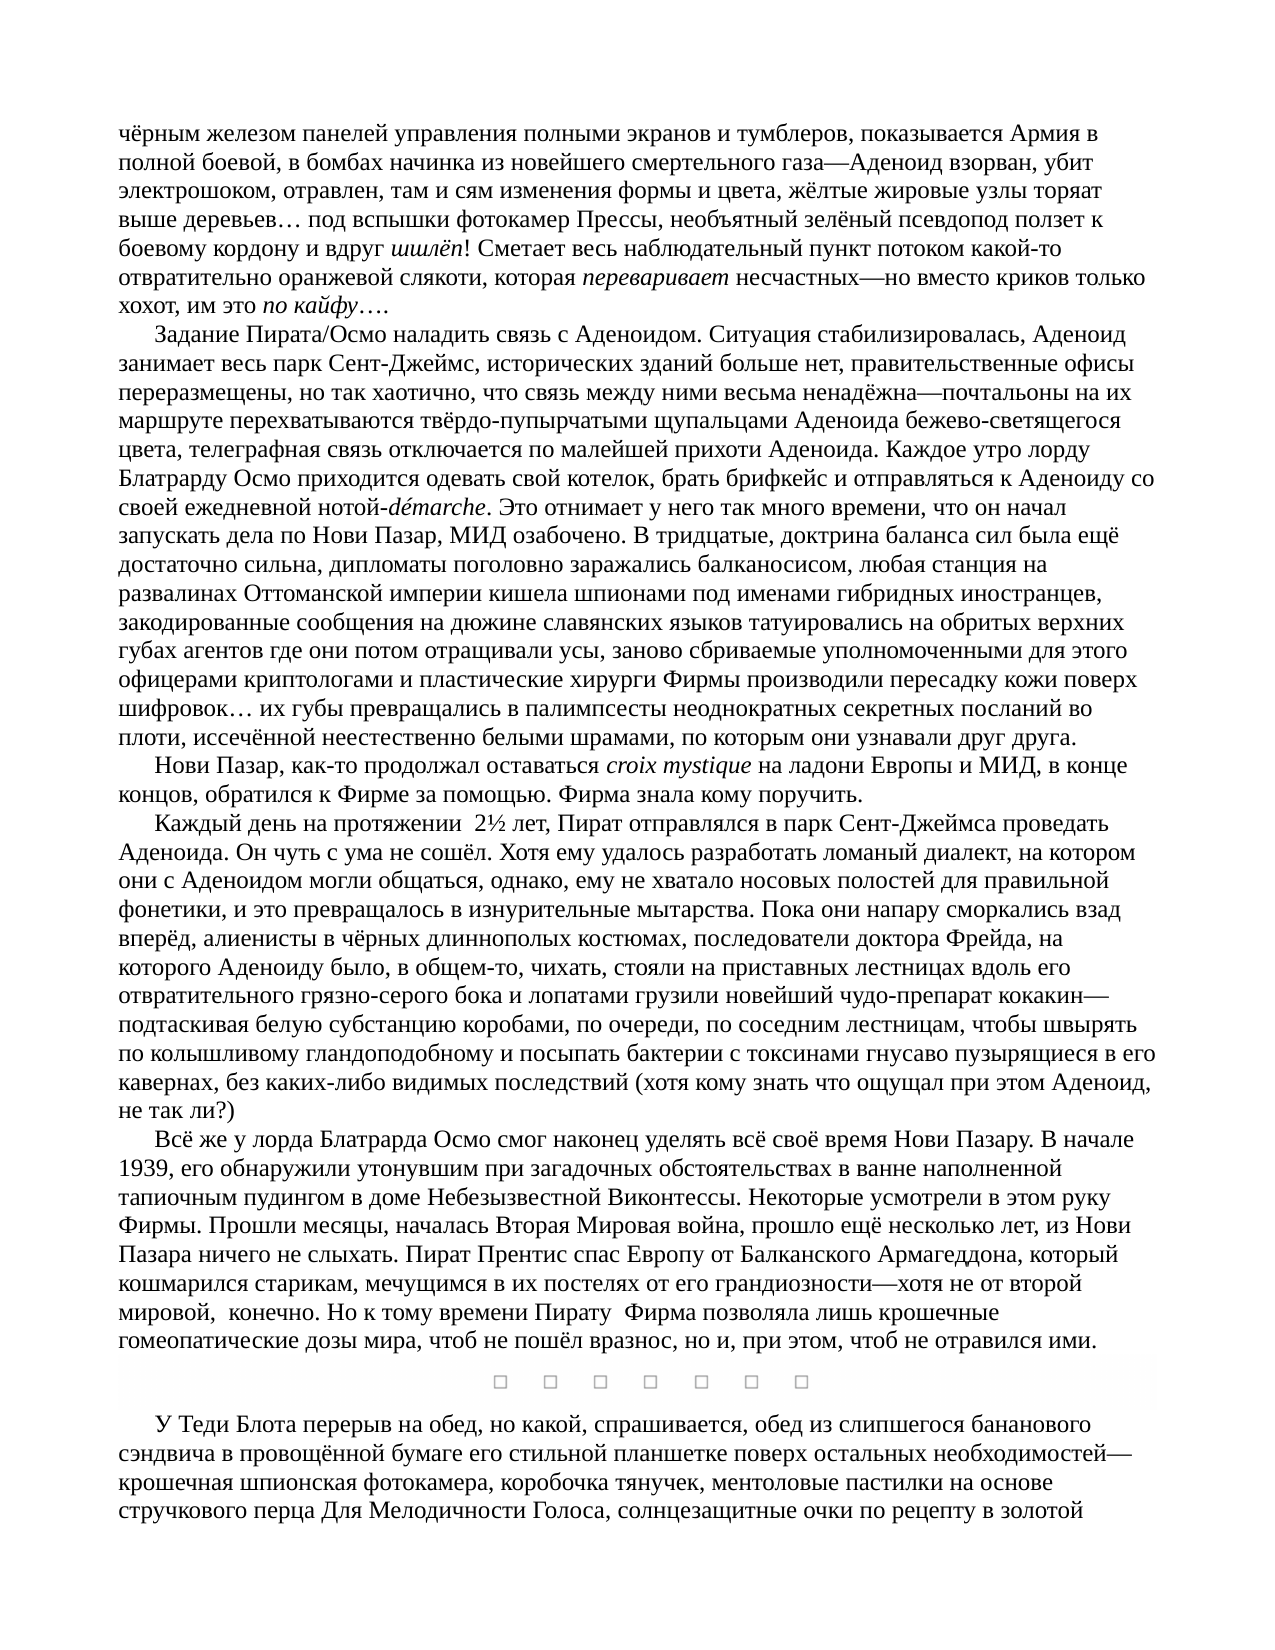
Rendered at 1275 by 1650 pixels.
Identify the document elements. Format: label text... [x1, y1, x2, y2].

text Всё же у лорда Блатрарда Осмо смог наконец уделять всё своё время Нови Пазару. В начале 1939, его обнаружили утонувшим при загадочных обстоятельствах в ванне наполненной тапиочным пудингом в доме Небезызвестной Виконтессы. Некоторые усмотрели в этом руку Фирмы. Прошли месяцы, началась Вторая Мировая война, прошло ещё несколько лет, из Нови Пазара ничего не слыхать. Пират Прентис спас Европу от Балканского Армагеддона, который кошмарился старикам, мечущимся в их постелях от его грандиозности—хотя не от второй мировой, конечно. Но к тому времени Пирату Фирма позволяла лишь крошечные гомеопатические дозы мира, чтоб не пошёл вразнос, но и, при этом, чтоб не отравился ими. [118, 1124, 1157, 1354]
picture [118, 1354, 1157, 1410]
text Нови Пазар, как-то продолжал оставаться croix mystique на ладони Европы и МИД, в конце концов, обратился к Фирме за помощью. Фирма знала кому поручить. [118, 751, 1157, 808]
text Каждый день на протяжении 2½ лет, Пират отправлялся в парк Сент-Джеймса проведать Аденоида. Он чуть с ума не сошёл. Хотя ему удалось разработать ломаный диалект, на котором они с Аденоидом могли общаться, однако, ему не хватало носовых полостей для правильной фонетики, и это превращалось в изнурительные мытарства. Пока они напару сморкались взад вперёд, алиенисты в чёрных длиннополых костюмах, последователи доктора Фрейда, на которого Аденоиду было, в общем-то, чихать, стояли на приставных лестницах вдоль его отвратительного грязно-серого бока и лопатами грузили новейший чудо-препарат кокакин—подтаскивая белую субстанцию коробами, по очереди, по соседним лестницам, чтобы швырять по колышливому гландоподобному и посыпать бактерии с токсинами гнусаво пузырящиеся в его кавернах, без каких-либо видимых последствий (хотя кому знать что ощущал при этом Аденоид, не так ли?) [118, 808, 1157, 1124]
text У Теди Блота перерыв на обед, но какой, спрашивается, обед из слипшегося бананового сэндвича в провощённой бумаге его стильной планшетке поверх остальных необходимостей—крошечная шпионская фотокамера, коробочка тянучек, ментоловые пастилки на основе стручкового перца Для Мелодичности Голоса, солнцезащитные очки по рецепту в золотой [118, 1410, 1157, 1524]
text чёрным железом панелей управления полными экранов и тумблеров, показывается Армия в полной боевой, в бомбах начинка из новейшего смертельного газа—Аденоид взорван, убит электрошоком, отравлен, там и сям изменения формы и цвета, жёлтые жировые узлы торяат выше деревьев… под вспышки фотокамер Прессы, необъятный зелёный псевдопод ползет к боевому кордону и вдруг шшлёп! Сметает весь наблюдательный пункт потоком какой-то отвратительно оранжевой слякоти, которая переваривает несчастных—но вместо криков только хохот, им это по кайфу…. [118, 118, 1157, 319]
text Задание Пирата/Осмо наладить связь с Аденоидом. Ситуация стабилизировалась, Аденоид занимает весь парк Сент-Джеймс, исторических зданий больше нет, правительственные офисы переразмещены, но так хаотично, что связь между ними весьма ненадёжна—почтальоны на их маршруте перехватываются твёрдо-пупырчатыми щупальцами Аденоида бежево-светящегося цвета, телеграфная связь отключается по малейшей прихоти Аденоида. Каждое утро лорду Блатрарду Осмо приходится одевать свой котелок, брать брифкейс и отправляться к Аденоиду со своей ежедневной нотой-démarche. Это отнимает у него так много времени, что он начал запускать дела по Нови Пазар, МИД озабочено. В тридцатые, доктрина баланса сил была ещё достаточно сильна, дипломаты поголовно заражались балканосисом, любая станция на развалинах Оттоманской империи кишела шпионами под именами гибридных иностранцев, закодированные сообщения на дюжине славянских языков татуировались на обритых верхних губах агентов где они потом отращивали усы, заново сбриваемые уполномоченными для этого офицерами криптологами и пластические хирурги Фирмы производили пересадку кожи поверх шифровок… их губы превращались в палимпсесты неоднократных секретных посланий во плоти, иссечённой неестественно белыми шрамами, по которым они узнавали друг друга. [118, 319, 1157, 751]
